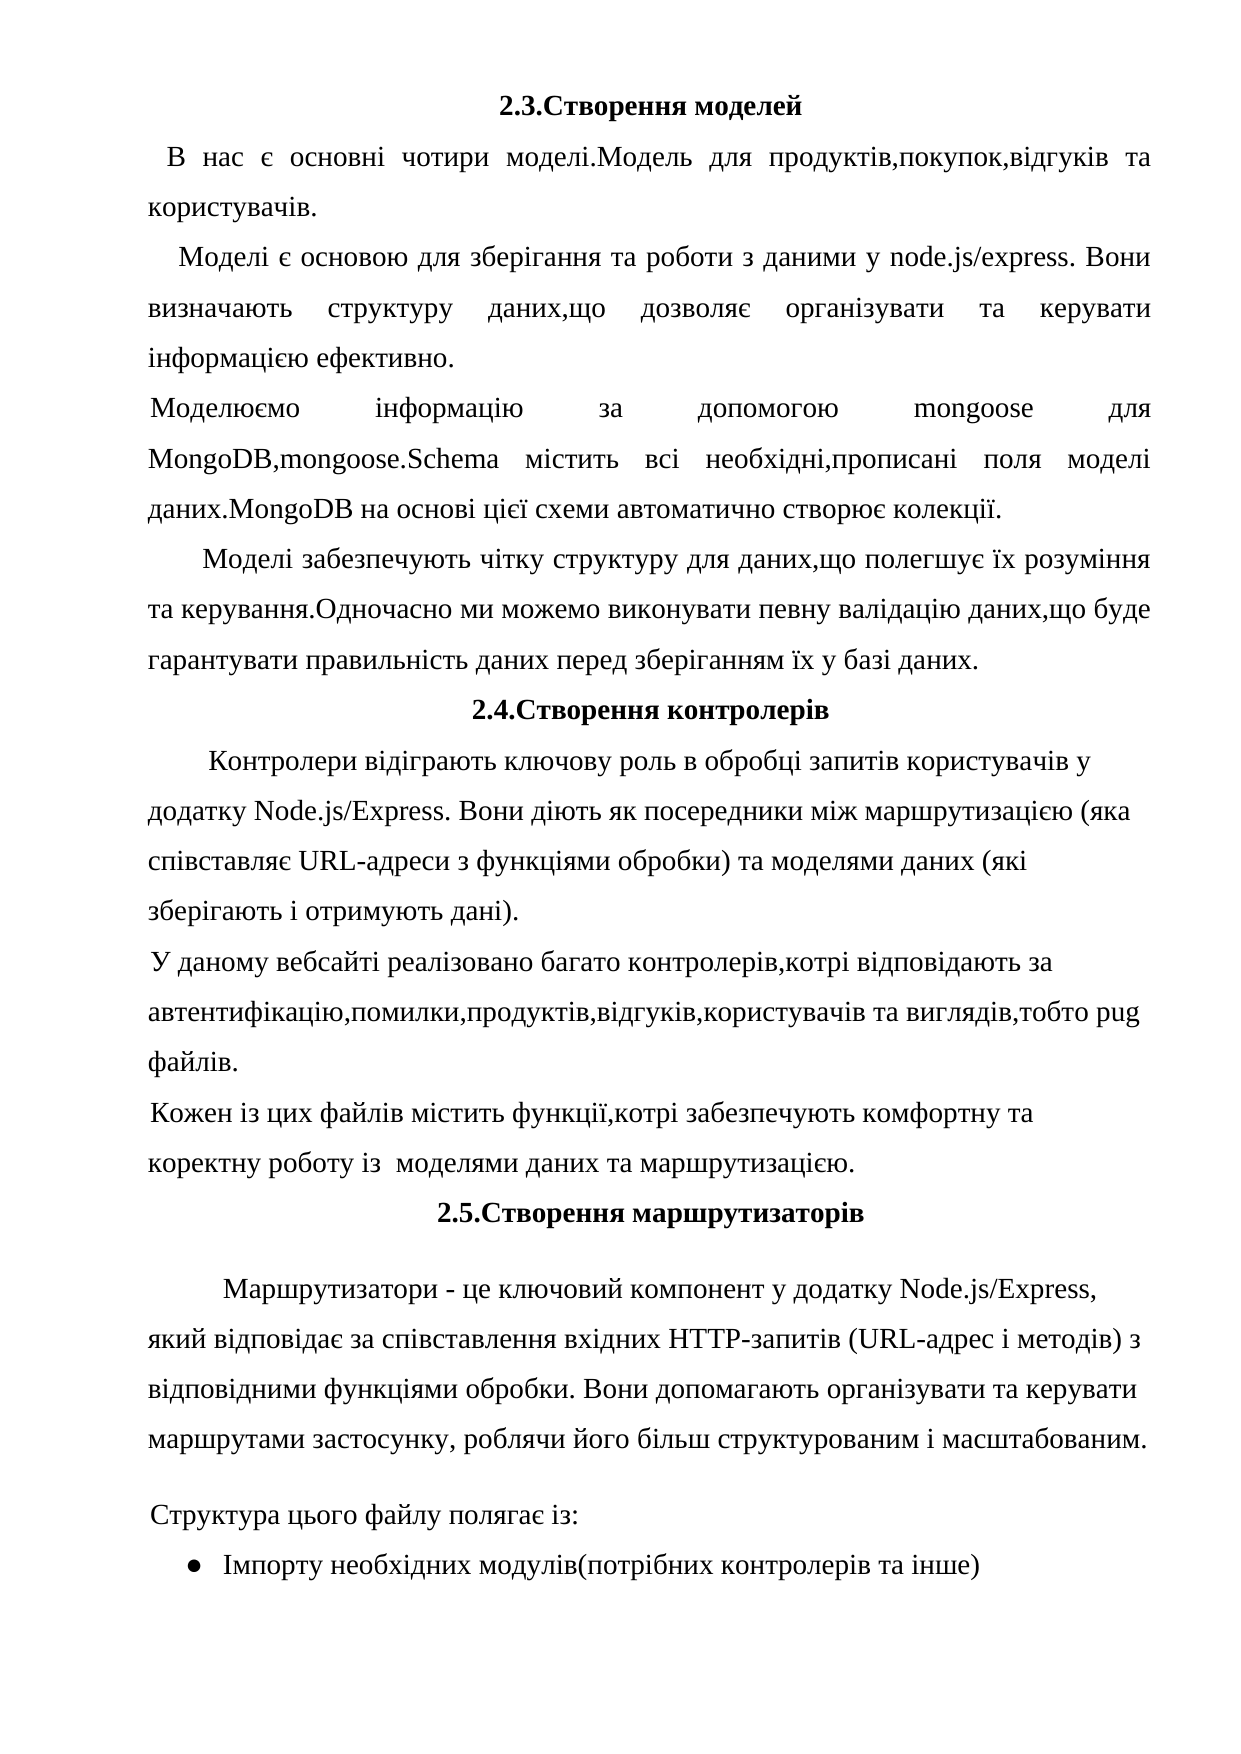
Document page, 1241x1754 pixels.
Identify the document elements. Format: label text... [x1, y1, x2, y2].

text 2.5.Створення маршрутизаторів [148, 1195, 1152, 1229]
text Контролери відіграють ключову роль в обробці запитів користувачів у додатку Node.js/Express. Вони діють як посередники між маршрутизацією (яка співставляє URL-адреси з функціями обробки) та моделями даних (які зберігають і отримують дані). [148, 743, 1152, 927]
text 2.4.Створення контролерів [148, 692, 1152, 726]
text 2.3.Створення моделей [148, 88, 1152, 122]
list Імпорту необхідних модулів(потрібних контролерів та інше) [185, 1547, 1152, 1581]
text Моделі є основою для зберігання та роботи з даними у node.js/express. Вони визначають структуру даних,що дозволяє організувати та керувати інформацією ефективно. [148, 239, 1152, 374]
text Кожен із цих файлів містить функції,котрі забезпечують комфортну та коректну роботу із моделями даних та маршрутизацією. [148, 1095, 1152, 1179]
text Маршрутизатори - це ключовий компонент у додатку Node.js/Express, який відповідає за співставлення вхідних HTTP-запитів (URL-адрес і методів) з відповідними функціями обробки. Вони допомагають організувати та керувати маршрутами застосунку, роблячи його більш структурованим і масштабованим. [148, 1271, 1152, 1455]
text Структура цього файлу полягає із: [148, 1497, 1152, 1531]
text У даному вебсайті реалізовано багато контролерів,котрі відповідають за автентифікацію,помилки,продуктів,відгуків,користувачів та виглядів,тобто pug файлів. [148, 944, 1152, 1078]
text В нас є основні чотири моделі.Модель для продуктів,покупок,відгуків та користувачів. [148, 139, 1152, 223]
text Моделі забезпечують чітку структуру для даних,що полегшує їх розуміння та керування.Одночасно ми можемо виконувати певну валідацію даних,що буде гарантувати правильність даних перед зберіганням їх у базі даних. [148, 541, 1152, 676]
text Моделюємо інформацію за допомогою mongoose для MongoDB,mongoose.Schema містить всі необхідні,прописані поля моделі даних.MongoDB на основі цієї схеми автоматично створює колекції. [148, 390, 1152, 524]
